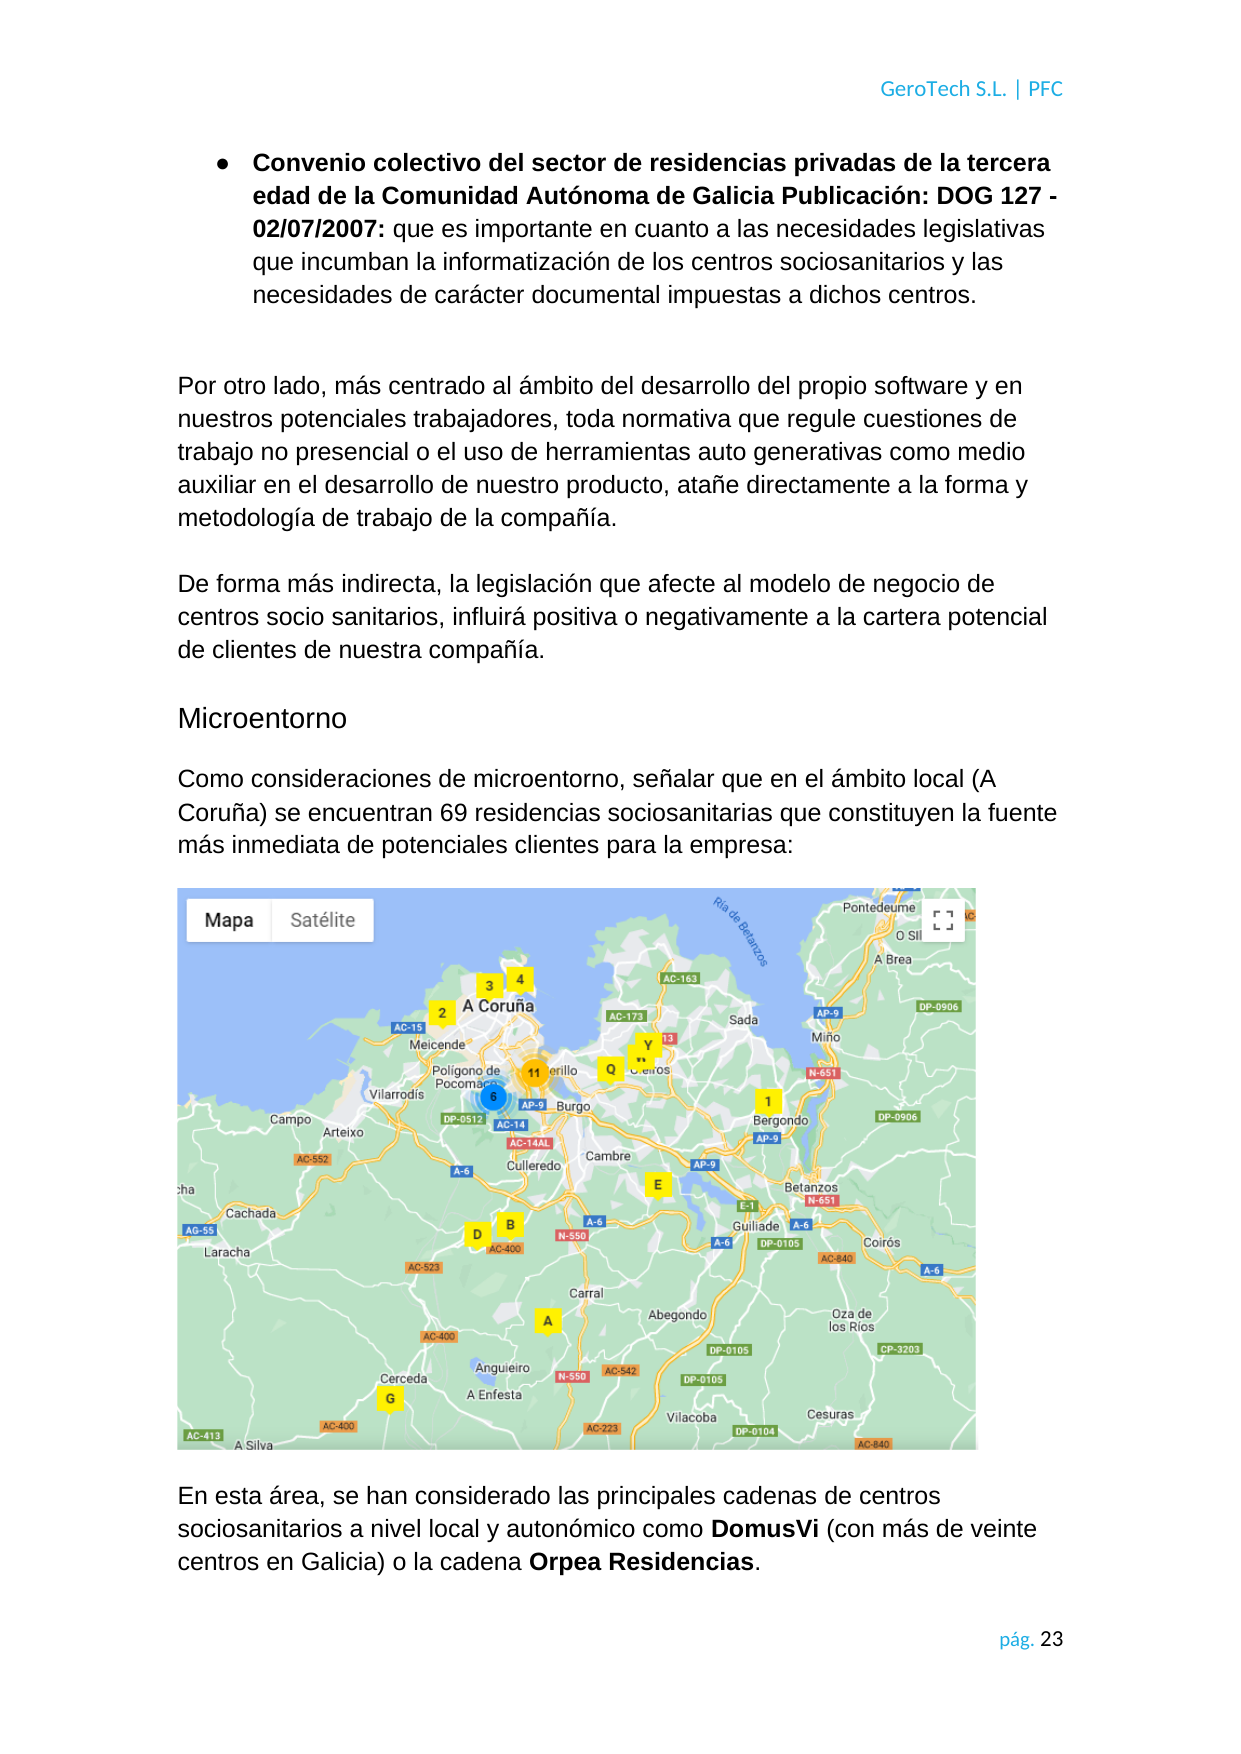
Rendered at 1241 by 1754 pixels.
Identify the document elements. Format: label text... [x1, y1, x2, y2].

text De forma más indirecta, la legislación que afecte al modelo de negocio de centros socio sanitarios, influirá positiva o negativamente a la cartera potencial de clientes de nuestra compañía. [177, 569, 1063, 664]
subtitle Microentorno [177, 701, 1063, 734]
text Como consideraciones de microentorno, señalar que en el ámbito local (A Coruña) se encuentran 69 residencias sociosanitarias que constituyen la fuente más inmediata de potenciales clientes para la empresa: [177, 764, 1063, 859]
text En esta área, se han considerado las principales cadenas de centros sociosanitarios a nivel local y autonómico como DomusVi (con más de veinte centros en Galicia) o la cadena Orpea Residencias. [177, 1481, 1063, 1576]
list Convenio colectivo del sector de residencias privadas de la tercera edad de la Comunidad Autónoma de Galicia Publicación: DOG 127 - 02/07/2007: que es importante en cuanto a las necesidades legislativas que incumban la informatización de los centros sociosanitarios y las necesidades de carácter documental impuestas a dichos centros. [215, 148, 1063, 308]
text Por otro lado, más centrado al ámbito del desarrollo del propio software y en nuestros potenciales trabajadores, toda normativa que regule cuestiones de trabajo no presencial o el uso de herramientas auto generativas como medio auxiliar en el desarrollo de nuestro producto, atañe directamente a la forma y metodología de trabajo de la compañía. [177, 371, 1063, 532]
picture [177, 888, 979, 1452]
